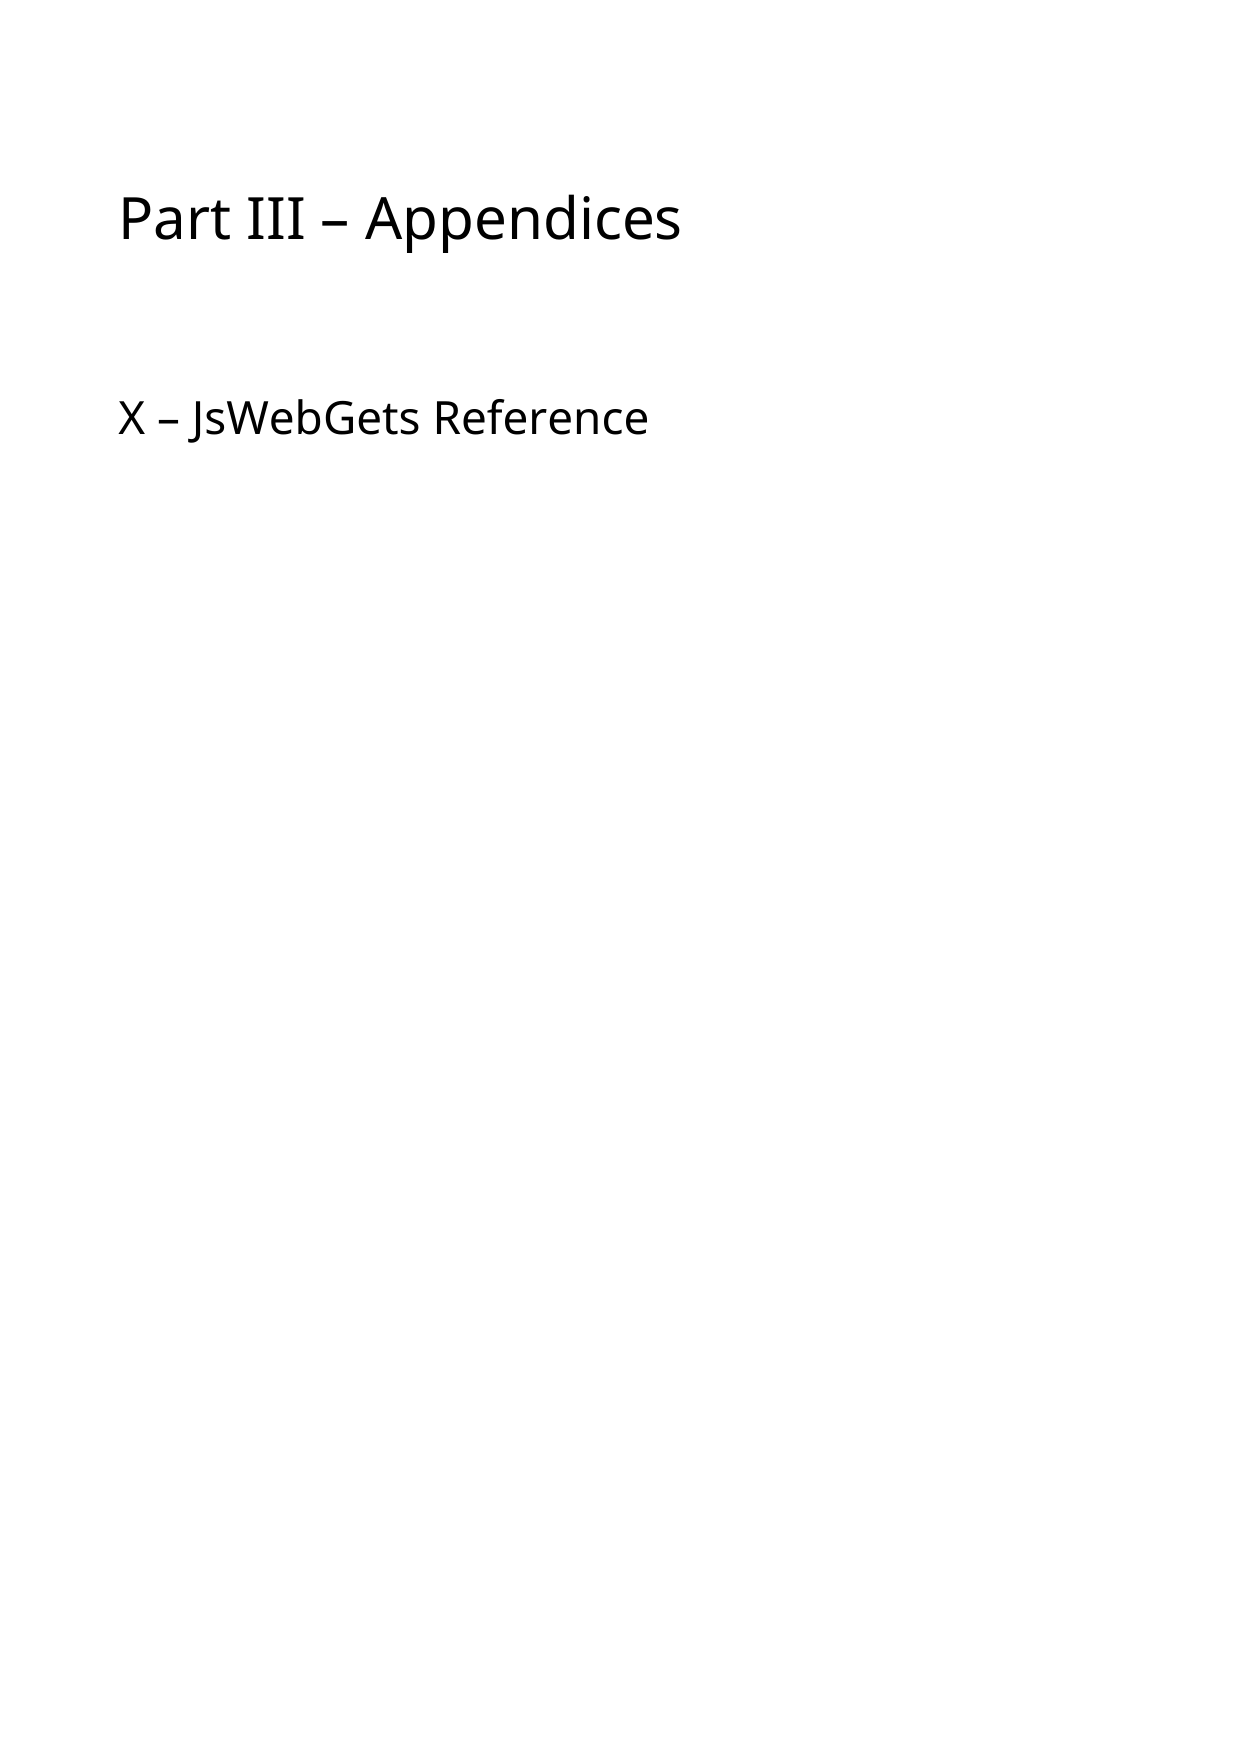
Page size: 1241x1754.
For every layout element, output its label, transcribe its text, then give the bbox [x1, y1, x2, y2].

subtitle X – JsWebGets Reference [118, 385, 1122, 448]
subtitle Part III – Appendices [118, 177, 1122, 257]
